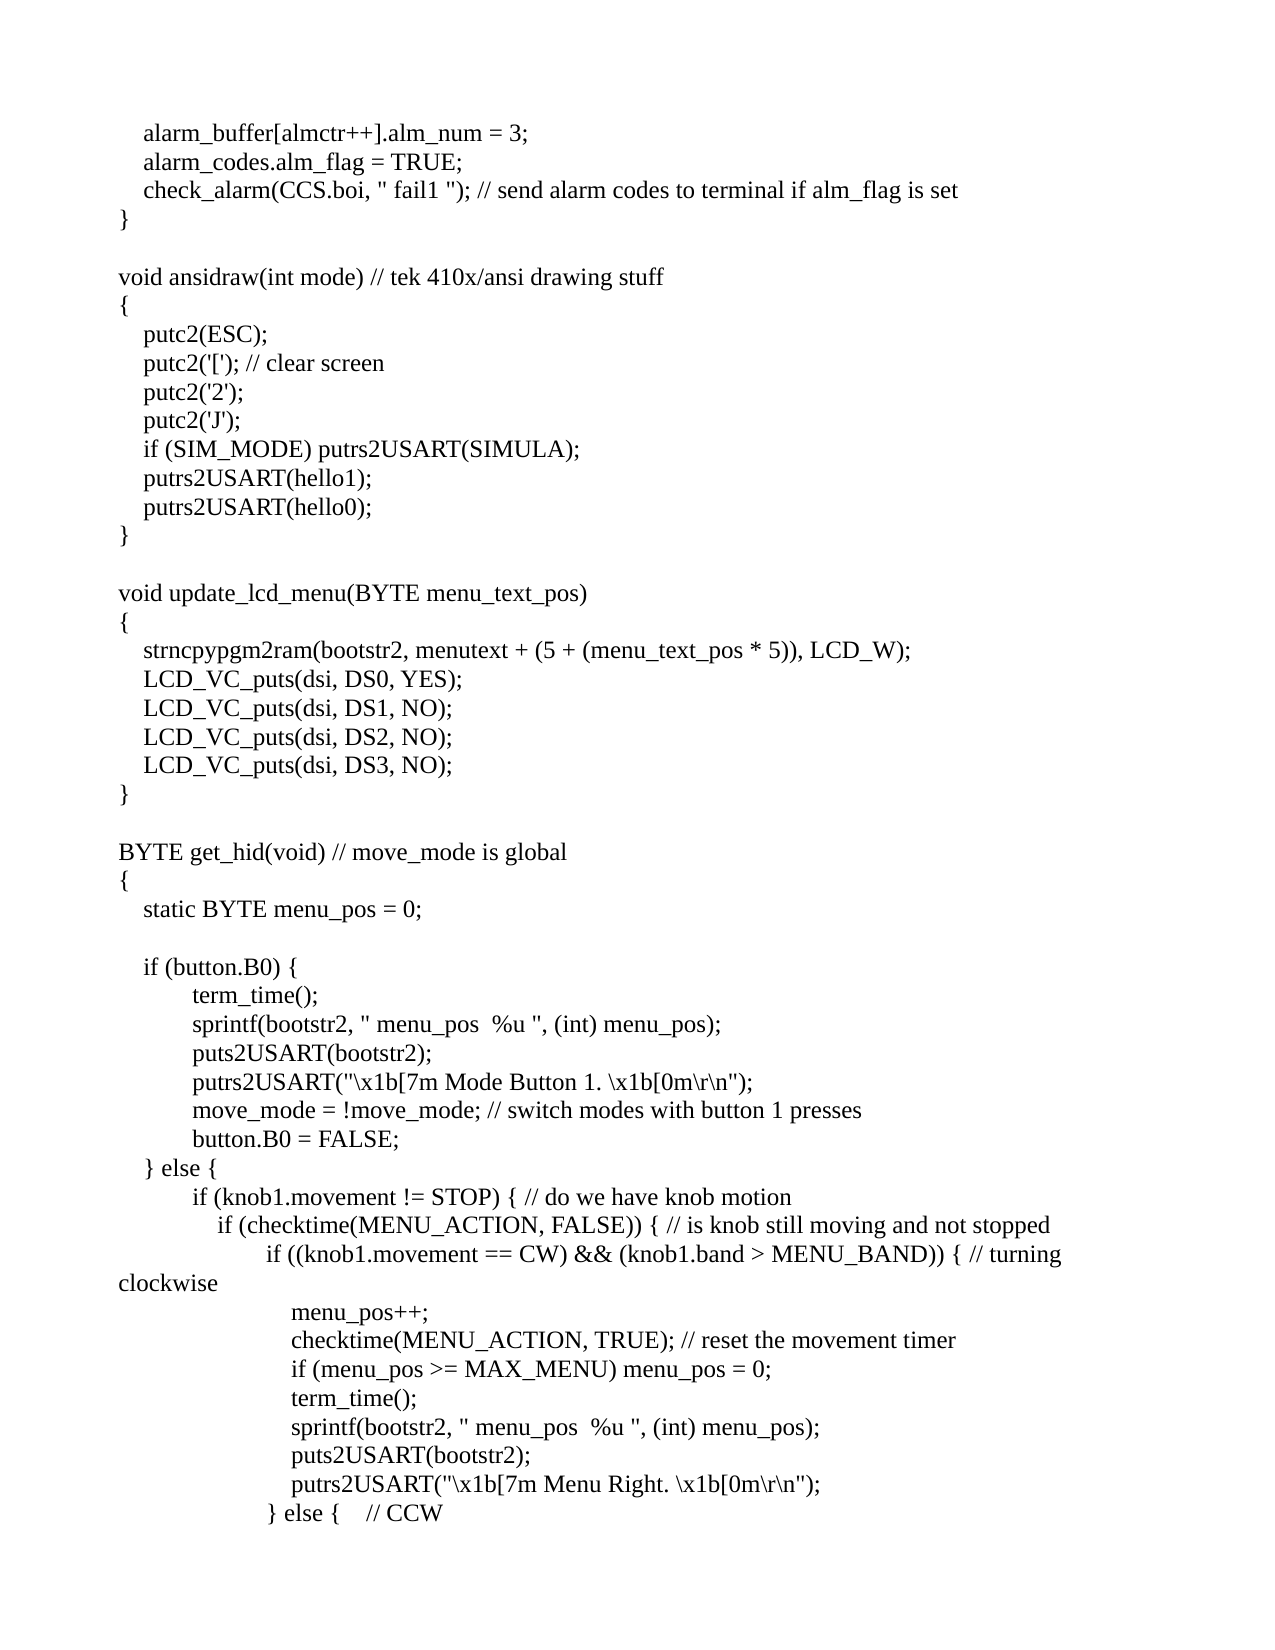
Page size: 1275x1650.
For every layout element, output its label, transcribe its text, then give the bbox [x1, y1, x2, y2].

text LCD_VC_puts(dsi, DS0, YES); [118, 664, 1157, 693]
text putc2('['); // clear screen [118, 348, 1157, 377]
text alarm_codes.alm_flag = TRUE; [118, 147, 1157, 176]
text { [118, 291, 1157, 319]
text { [118, 866, 1157, 894]
text if (menu_pos >= MAX_MENU) menu_pos = 0; [118, 1354, 1157, 1383]
text putrs2USART(hello1); [118, 463, 1157, 492]
text menu_pos++; [118, 1297, 1157, 1326]
text check_alarm(CCS.boi, " fail1 "); // send alarm codes to terminal if alm_flag is set [118, 176, 1157, 204]
text putrs2USART("\x1b[7m Menu Right. \x1b[0m\r\n"); [118, 1469, 1157, 1498]
text } [118, 521, 1157, 549]
text } else { [118, 1153, 1157, 1182]
text { [118, 607, 1157, 636]
text sprintf(bootstr2, " menu_pos %u ", (int) menu_pos); [118, 1412, 1157, 1441]
text if (knob1.movement != STOP) { // do we have knob motion [118, 1182, 1157, 1211]
text putc2('2'); [118, 377, 1157, 406]
text sprintf(bootstr2, " menu_pos %u ", (int) menu_pos); [118, 1009, 1157, 1038]
text putrs2USART(hello0); [118, 492, 1157, 521]
text if ((knob1.movement == CW) && (knob1.band > MENU_BAND)) { // turning clockwise [118, 1239, 1157, 1297]
text LCD_VC_puts(dsi, DS2, NO); [118, 722, 1157, 751]
text void ansidraw(int mode) // tek 410x/ansi drawing stuff [118, 262, 1157, 291]
text term_time(); [118, 1383, 1157, 1412]
text putc2(ESC); [118, 319, 1157, 348]
text static BYTE menu_pos = 0; [118, 894, 1157, 923]
text LCD_VC_puts(dsi, DS1, NO); [118, 693, 1157, 722]
text if (SIM_MODE) putrs2USART(SIMULA); [118, 434, 1157, 463]
text puts2USART(bootstr2); [118, 1038, 1157, 1067]
text button.B0 = FALSE; [118, 1124, 1157, 1153]
text BYTE get_hid(void) // move_mode is global [118, 837, 1157, 866]
text putc2('J'); [118, 406, 1157, 434]
text puts2USART(bootstr2); [118, 1441, 1157, 1469]
text strncpypgm2ram(bootstr2, menutext + (5 + (menu_text_pos * 5)), LCD_W); [118, 636, 1157, 664]
text void update_lcd_menu(BYTE menu_text_pos) [118, 578, 1157, 607]
text if (checktime(MENU_ACTION, FALSE)) { // is knob still moving and not stopped [118, 1211, 1157, 1239]
text } else { // CCW [118, 1498, 1157, 1527]
text term_time(); [118, 981, 1157, 1009]
text if (button.B0) { [118, 952, 1157, 981]
text move_mode = !move_mode; // switch modes with button 1 presses [118, 1096, 1157, 1124]
text } [118, 779, 1157, 808]
text } [118, 204, 1157, 233]
text LCD_VC_puts(dsi, DS3, NO); [118, 751, 1157, 779]
text putrs2USART("\x1b[7m Mode Button 1. \x1b[0m\r\n"); [118, 1067, 1157, 1096]
text checktime(MENU_ACTION, TRUE); // reset the movement timer [118, 1326, 1157, 1354]
text alarm_buffer[almctr++].alm_num = 3; [118, 118, 1157, 147]
